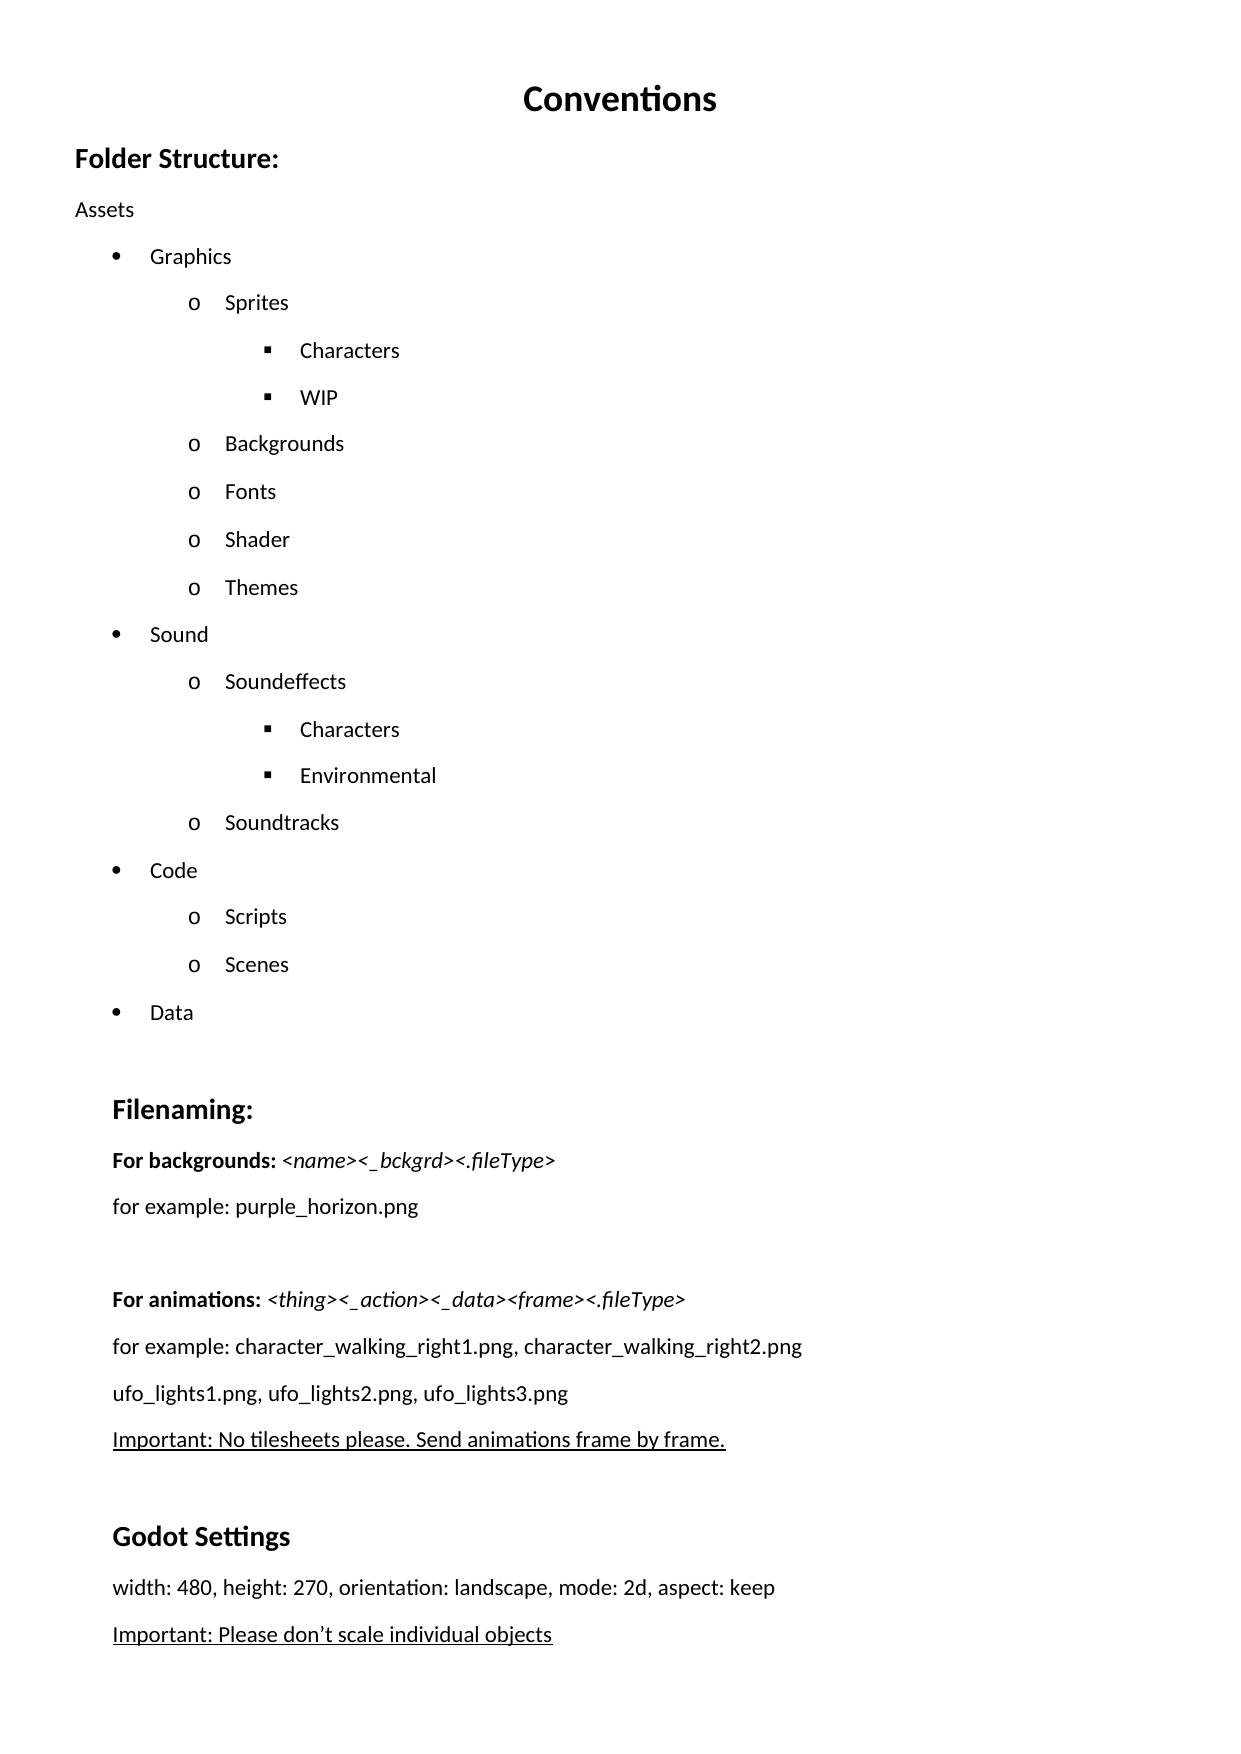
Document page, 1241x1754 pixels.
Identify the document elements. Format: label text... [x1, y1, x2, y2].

list Sprites [187, 288, 1165, 318]
list Scripts [187, 902, 1165, 932]
text Conventions [75, 75, 1165, 121]
text Assets [75, 195, 1165, 223]
list Scenes [187, 950, 1165, 979]
text Folder Structure: [75, 141, 1165, 176]
list Fonts [187, 477, 1165, 506]
text for example: character_walking_right1.png, character_walking_right2.png [112, 1332, 1165, 1360]
list Environmental [262, 762, 1165, 789]
list Themes [187, 573, 1165, 602]
list Characters [262, 715, 1165, 743]
text Important: Please don’t scale individual objects [112, 1620, 1165, 1648]
text Godot Settings [112, 1518, 1165, 1554]
text For animations: <thing><_action><_data><frame><.fileType> [112, 1286, 1165, 1314]
list Graphics [112, 242, 1165, 270]
list Soundeffects [187, 667, 1165, 696]
list WIP [262, 383, 1165, 411]
text ufo_lights1.png, ufo_lights2.png, ufo_lights3.png [112, 1379, 1165, 1407]
list Characters [262, 336, 1165, 364]
list Soundtracks [187, 808, 1165, 837]
text For backgrounds: <name><_bckgrd><.fileType> [112, 1146, 1165, 1174]
text width: 480, height: 270, orientation: landscape, mode: 2d, aspect: keep [112, 1573, 1165, 1601]
list Data [112, 998, 1165, 1026]
text for example: purple_horizon.png [112, 1192, 1165, 1221]
list Code [112, 856, 1165, 884]
list Sound [112, 621, 1165, 649]
text Filenaming: [112, 1091, 1165, 1127]
list Shader [187, 525, 1165, 554]
text Important: No tilesheets please. Send animations frame by frame. [112, 1425, 1165, 1453]
list Backgrounds [187, 429, 1165, 458]
